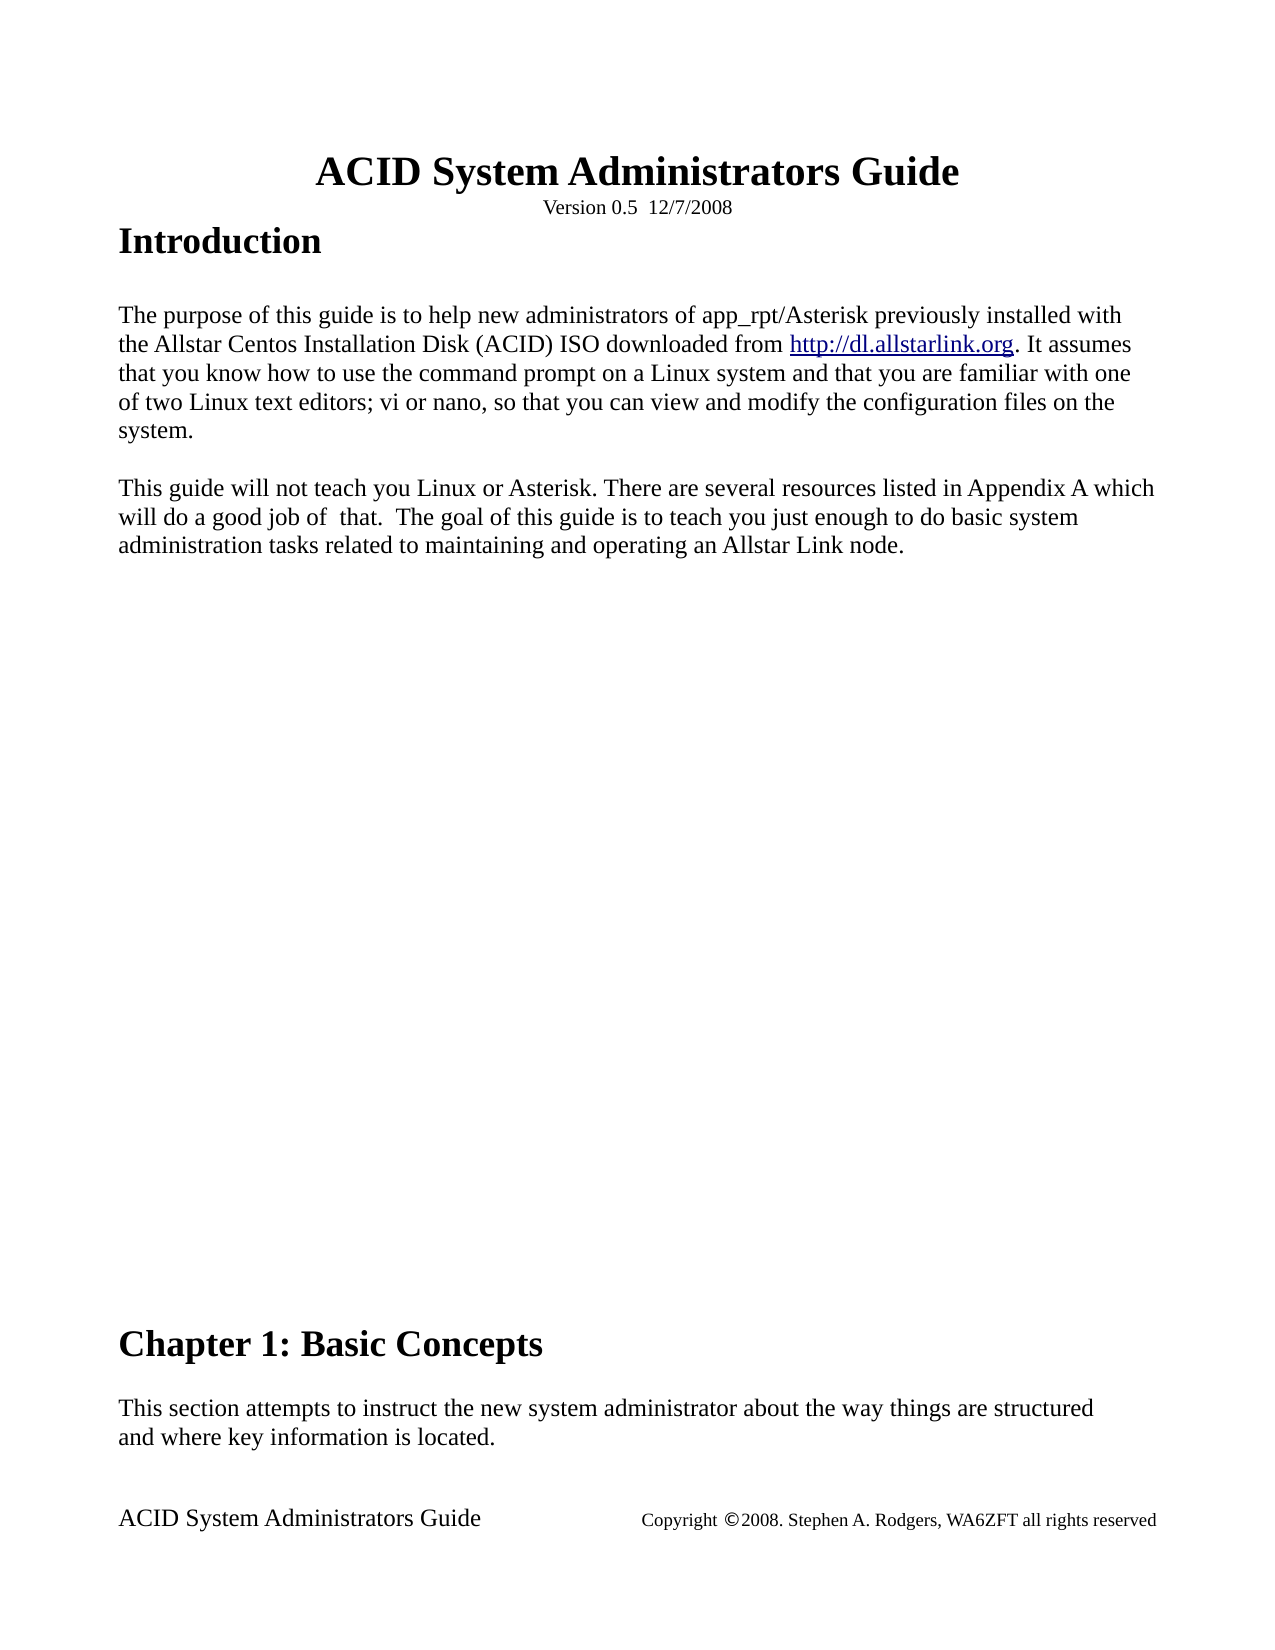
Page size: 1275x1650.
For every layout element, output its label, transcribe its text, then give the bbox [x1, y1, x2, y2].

text Chapter 1: Basic Concepts [118, 1321, 1157, 1364]
text ACID System Administrators Guide [118, 147, 1157, 195]
text This section attempts to instruct the new system administrator about the way things are structured [118, 1393, 1157, 1422]
text This guide will not teach you Linux or Asterisk. There are several resources listed in Appendix A which will do a good job of that. The goal of this guide is to teach you just enough to do basic system administration tasks related to maintaining and operating an Allstar Link node. [118, 473, 1157, 559]
text Version 0.5 12/7/2008 [118, 195, 1157, 219]
text The purpose of this guide is to help new administrators of app_rpt/Asterisk previously installed with the Allstar Centos Installation Disk (ACID) ISO downloaded from http://dl.allstarlink.org. It assumes that you know how to use the command prompt on a Linux system and that you are familiar with one of two Linux text editors; vi or nano, so that you can view and modify the configuration files on the system. [118, 300, 1157, 444]
text Introduction [118, 219, 1157, 262]
text and where key information is located. [118, 1422, 1157, 1450]
